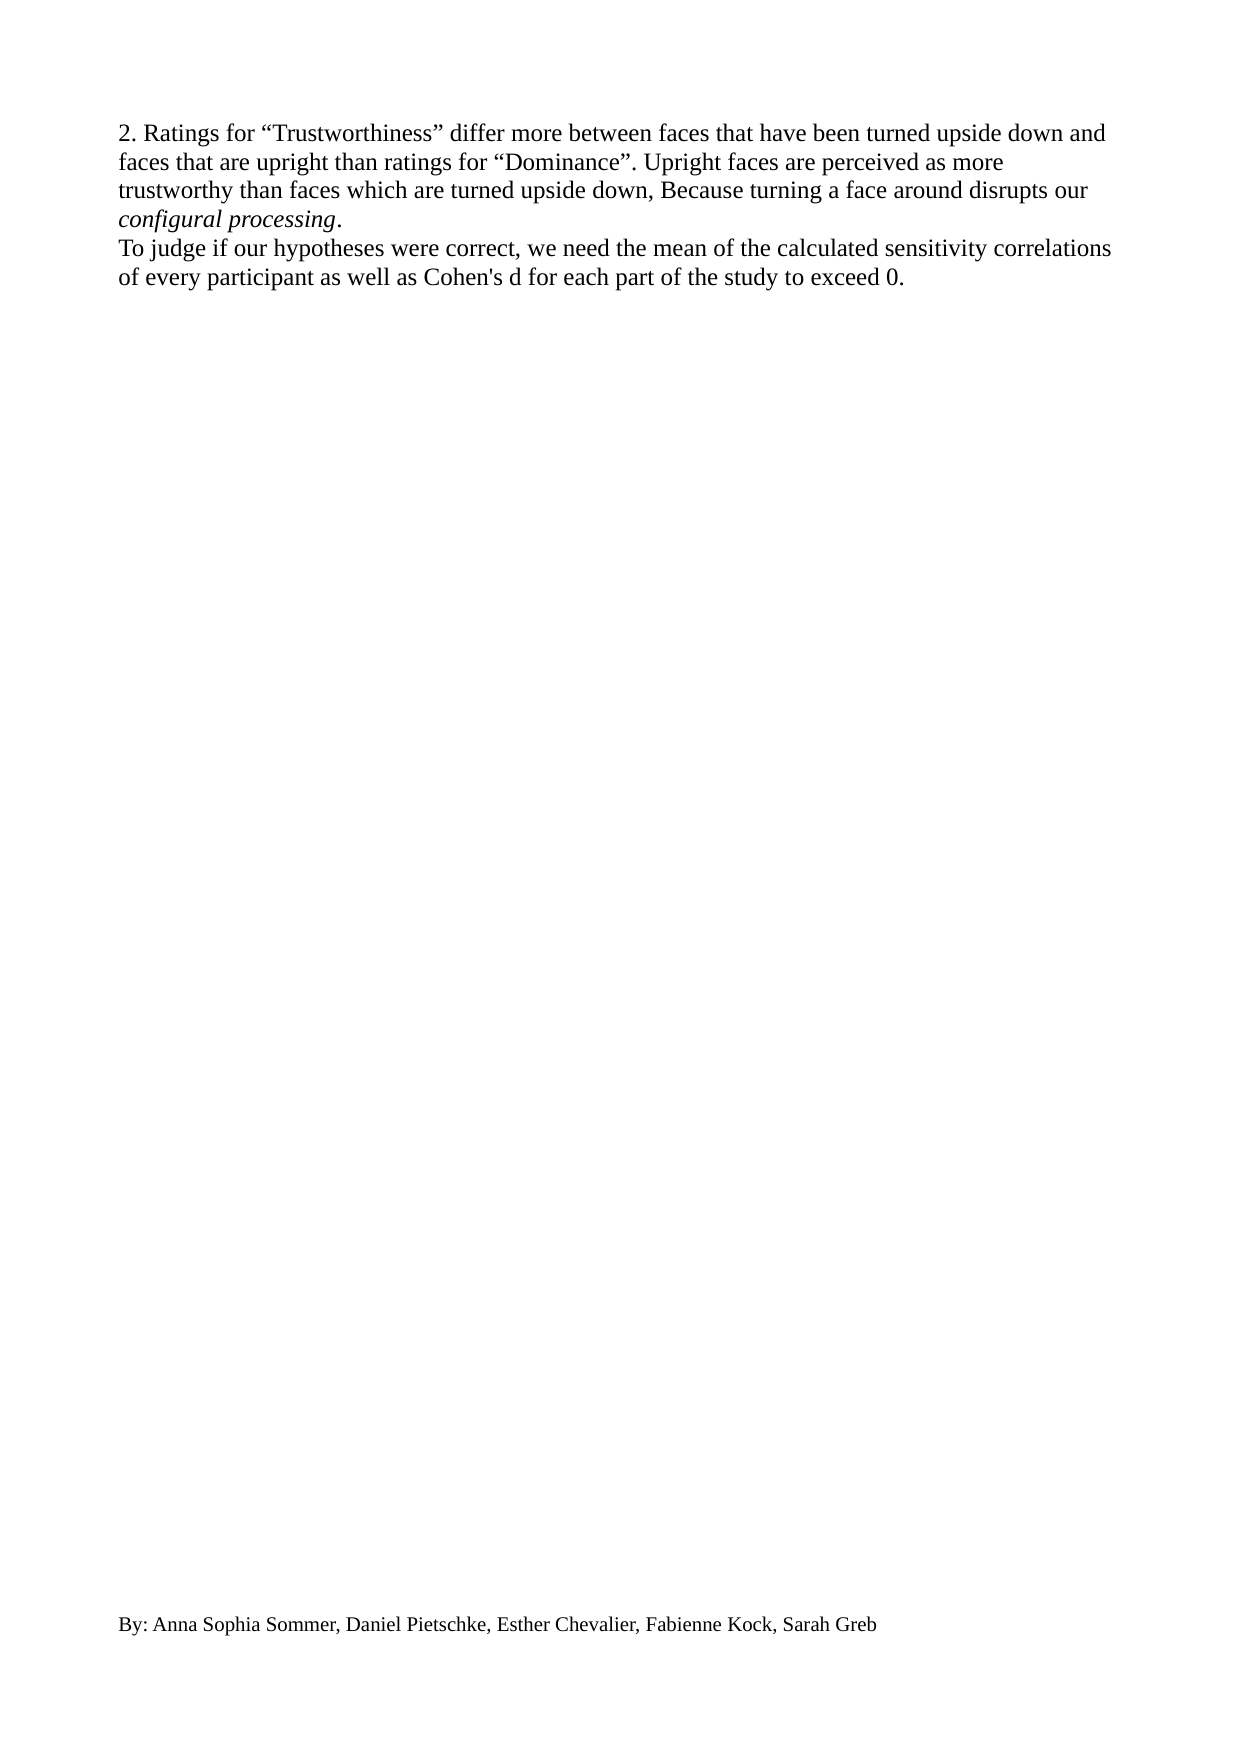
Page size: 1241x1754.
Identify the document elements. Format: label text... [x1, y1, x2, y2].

text 2. Ratings for “Trustworthiness” differ more between faces that have been turned upside down and faces that are upright than ratings for “Dominance”. Upright faces are perceived as more trustworthy than faces which are turned upside down, Because turning a face around disrupts our configural processing. [118, 118, 1122, 233]
text To judge if our hypotheses were correct, we need the mean of the calculated sensitivity correlations of every participant as well as Cohen's d for each part of the study to exceed 0. [118, 233, 1122, 291]
